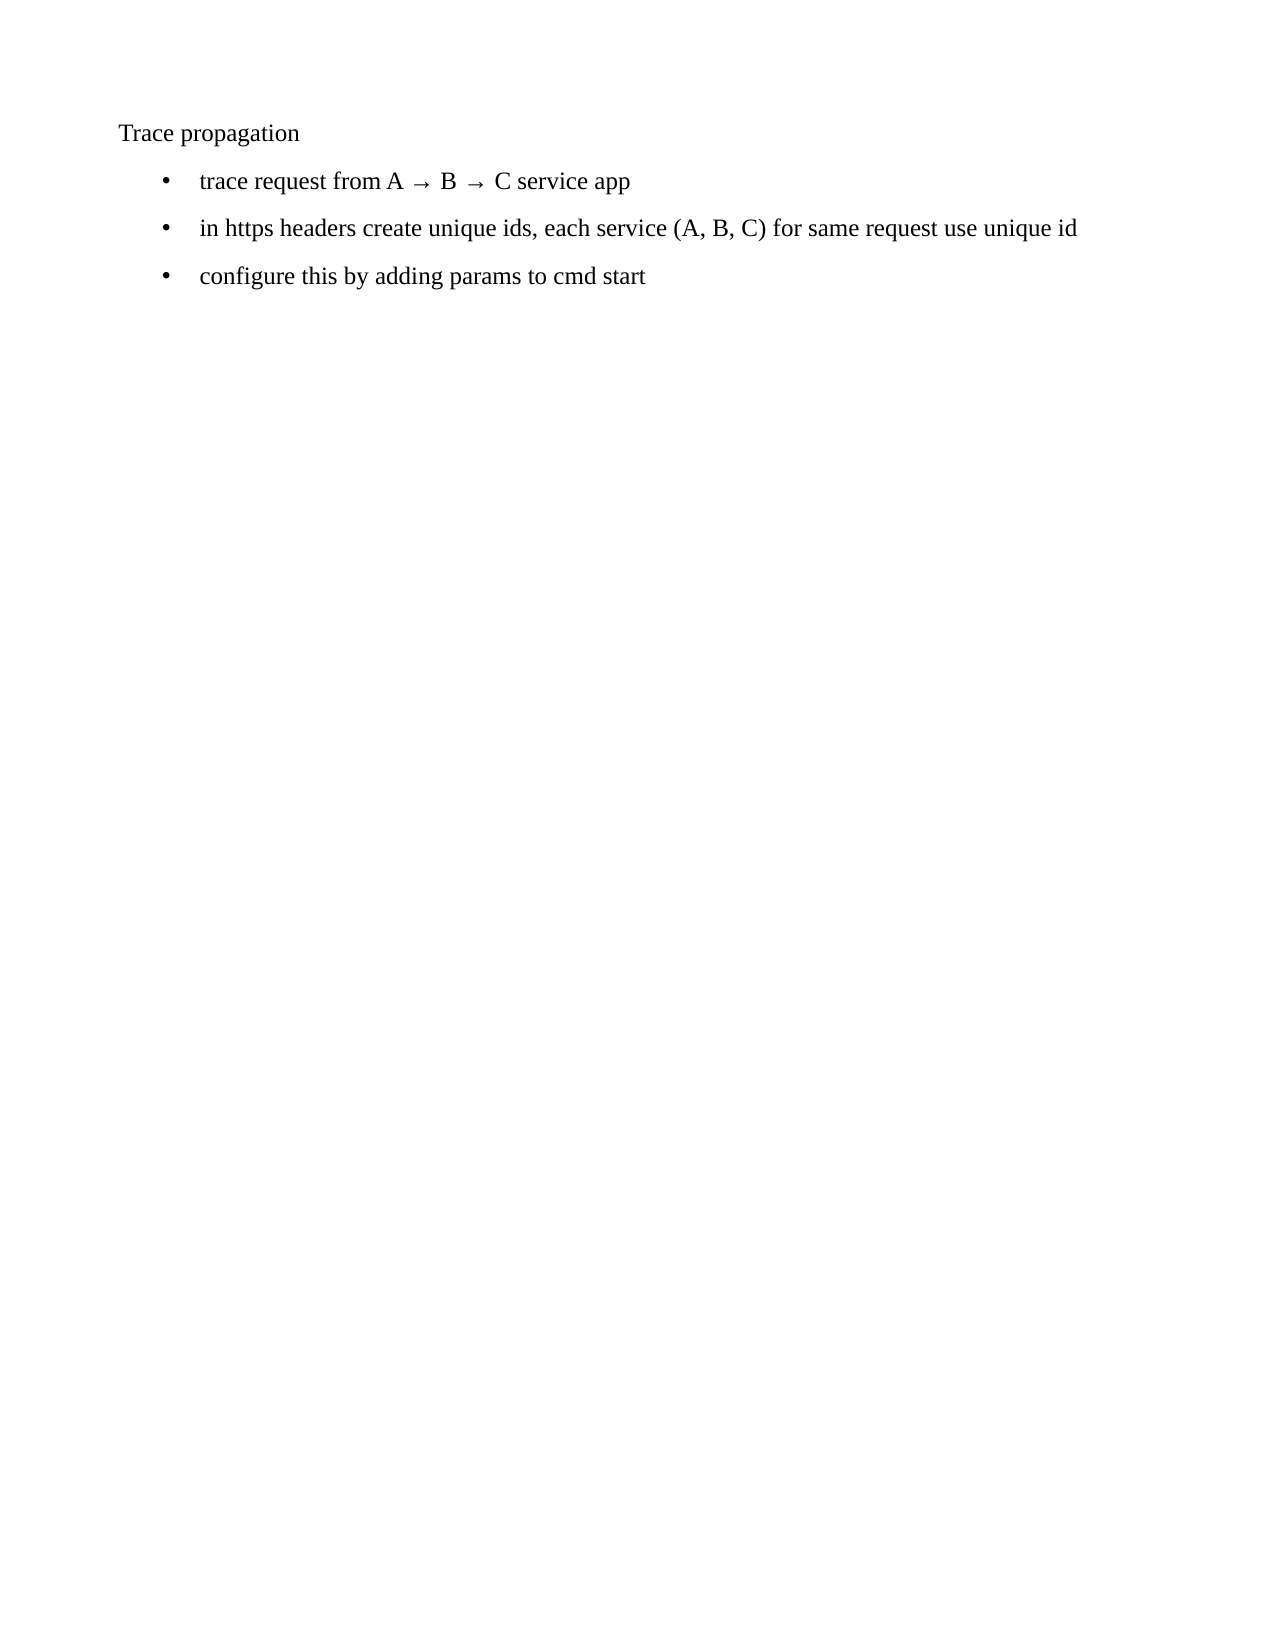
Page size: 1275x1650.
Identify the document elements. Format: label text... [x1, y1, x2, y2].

list trace request from A → B → C service app [162, 166, 1157, 194]
list in https headers create unique ids, each service (A, B, C) for same request use unique id [162, 213, 1157, 242]
list configure this by adding params to cmd start [162, 261, 1157, 290]
text Trace propagation [118, 118, 1157, 147]
